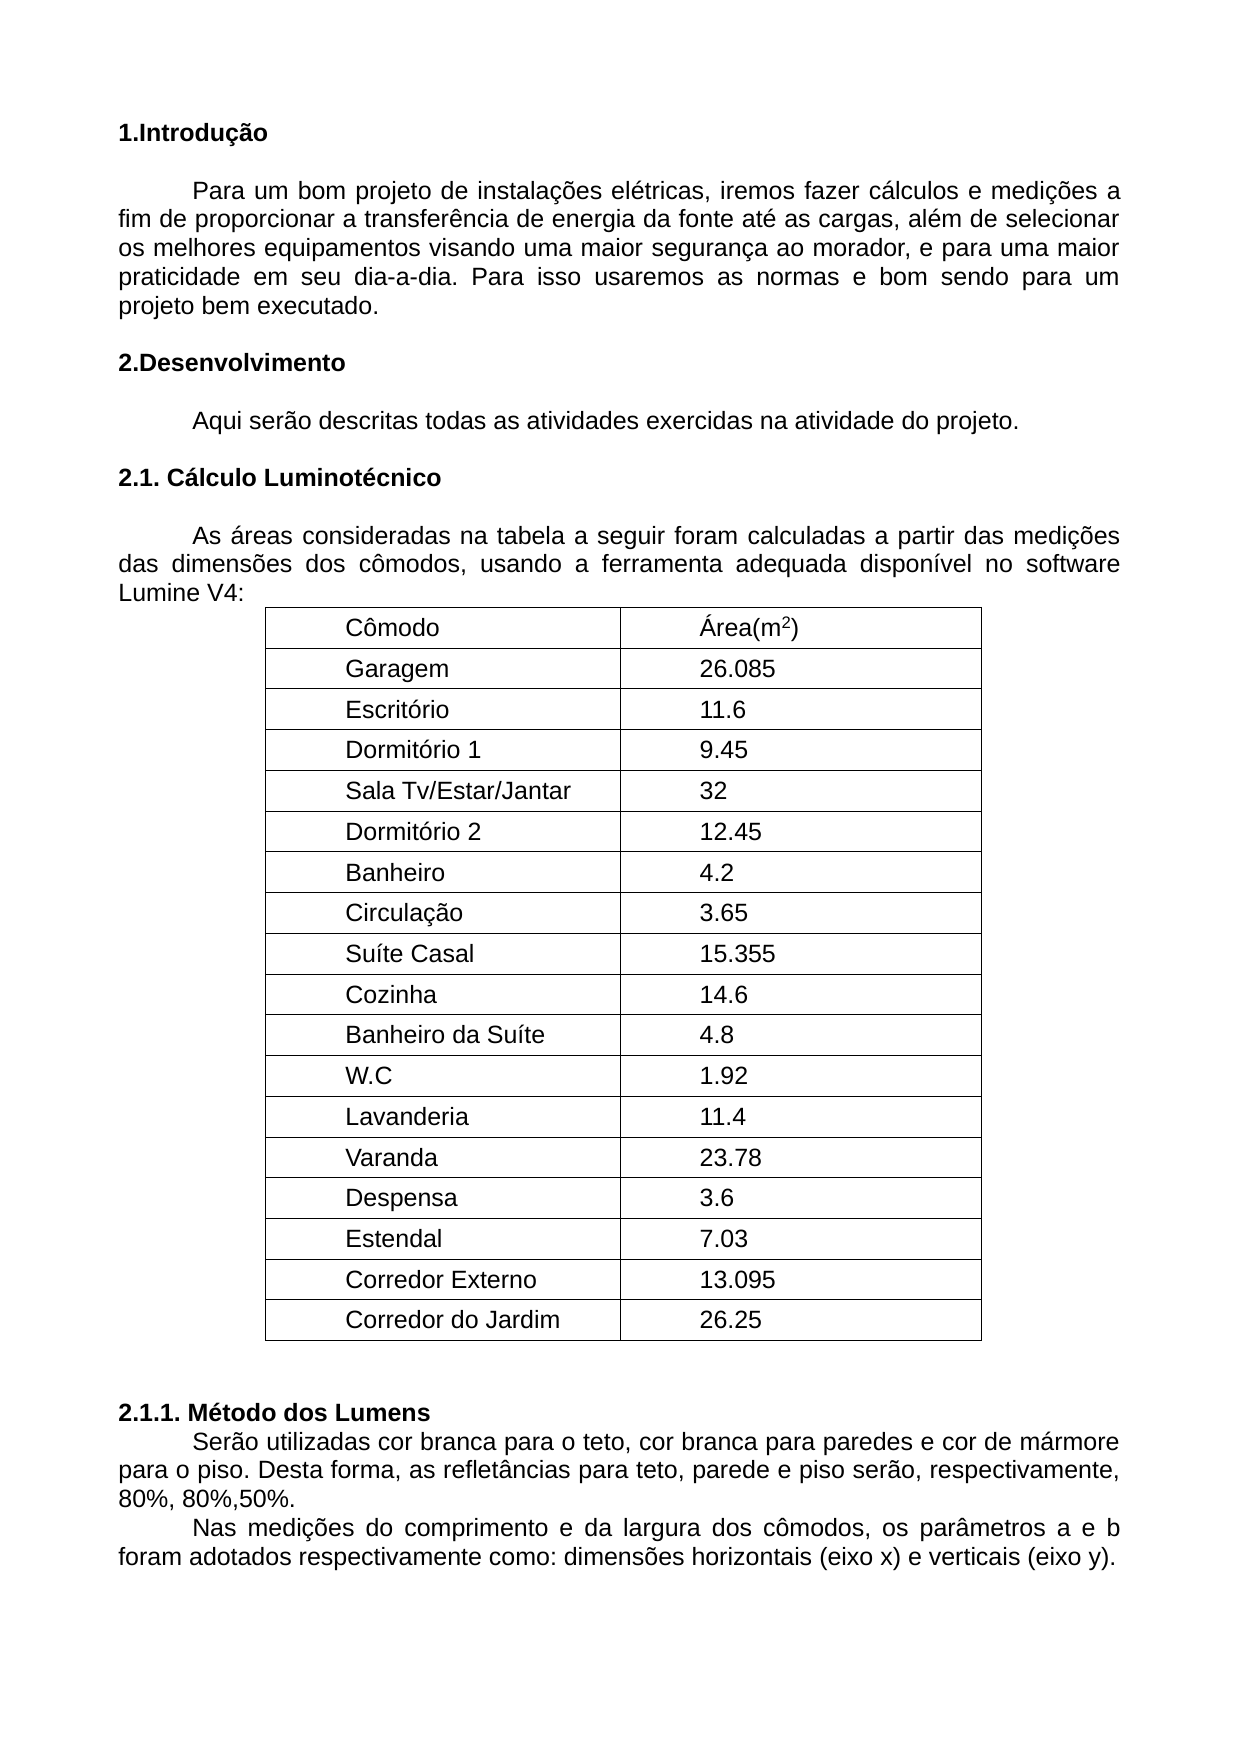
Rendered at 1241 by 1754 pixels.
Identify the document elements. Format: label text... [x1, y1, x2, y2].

text Nas medições do comprimento e da largura dos cômodos, os parâmetros a e b foram adotados respectivamente como: dimensões horizontais (eixo x) e verticais (eixo y). [118, 1513, 1122, 1571]
table_cell 14.6 [621, 975, 981, 1014]
text Aqui serão descritas todas as atividades exercidas na atividade do projeto. [118, 406, 1122, 434]
table_cell 7.03 [621, 1219, 981, 1258]
table_header Cômodo [266, 608, 620, 648]
text 1.Introdução [118, 118, 1122, 147]
table_cell Escritório [266, 689, 620, 729]
table_cell Suíte Casal [266, 934, 620, 973]
table_cell 26.25 [621, 1300, 981, 1340]
table_cell W.C [266, 1056, 620, 1096]
table_cell 11.6 [621, 689, 981, 729]
text As áreas consideradas na tabela a seguir foram calculadas a partir das medições das dimensões dos cômodos, usando a ferramenta adequada disponível no software Lumine V4: [118, 521, 1122, 607]
table_cell Circulação [266, 893, 620, 933]
text 2.Desenvolvimento [118, 348, 1122, 377]
table_cell 3.6 [621, 1178, 981, 1218]
table_cell Banheiro da Suíte [266, 1015, 620, 1055]
table_cell Despensa [266, 1178, 620, 1218]
table_cell 15.355 [621, 934, 981, 973]
table_cell Cozinha [266, 975, 620, 1014]
text 2.1. Cálculo Luminotécnico [118, 463, 1122, 492]
table_cell 13.095 [621, 1260, 981, 1299]
table_cell Lavanderia [266, 1097, 620, 1136]
table_header Área(m2) [621, 608, 981, 648]
text 2.1.1. Método dos Lumens [118, 1398, 1122, 1427]
table_cell Estendal [266, 1219, 620, 1258]
table_cell Banheiro [266, 852, 620, 892]
table_cell 4.8 [621, 1015, 981, 1055]
table_cell 3.65 [621, 893, 981, 933]
table_cell Sala Tv/Estar/Jantar [266, 771, 620, 811]
table_cell Varanda [266, 1138, 620, 1177]
table_cell Garagem [266, 649, 620, 688]
table_cell 26.085 [621, 649, 981, 688]
table_cell 1.92 [621, 1056, 981, 1096]
text Para um bom projeto de instalações elétricas, iremos fazer cálculos e medições a fim de proporcionar a transferência de energia da fonte até as cargas, além de selecionar os melhores equipamentos visando uma maior segurança ao morador, e para uma maior praticidade em seu dia-a-dia. Para isso usaremos as normas e bom sendo para um projeto bem executado. [118, 176, 1122, 319]
table_cell 9.45 [621, 730, 981, 770]
table_cell 32 [621, 771, 981, 811]
table_cell 12.45 [621, 812, 981, 851]
table_cell 11.4 [621, 1097, 981, 1136]
table_cell 4.2 [621, 852, 981, 892]
table_cell Dormitório 2 [266, 812, 620, 851]
table_cell 23.78 [621, 1138, 981, 1177]
text Serão utilizadas cor branca para o teto, cor branca para paredes e cor de mármore para o piso. Desta forma, as refletâncias para teto, parede e piso serão, respectivamente, 80%, 80%,50%. [118, 1427, 1122, 1513]
table_cell Corredor Externo [266, 1260, 620, 1299]
table_cell Dormitório 1 [266, 730, 620, 770]
table_cell Corredor do Jardim [266, 1300, 620, 1340]
